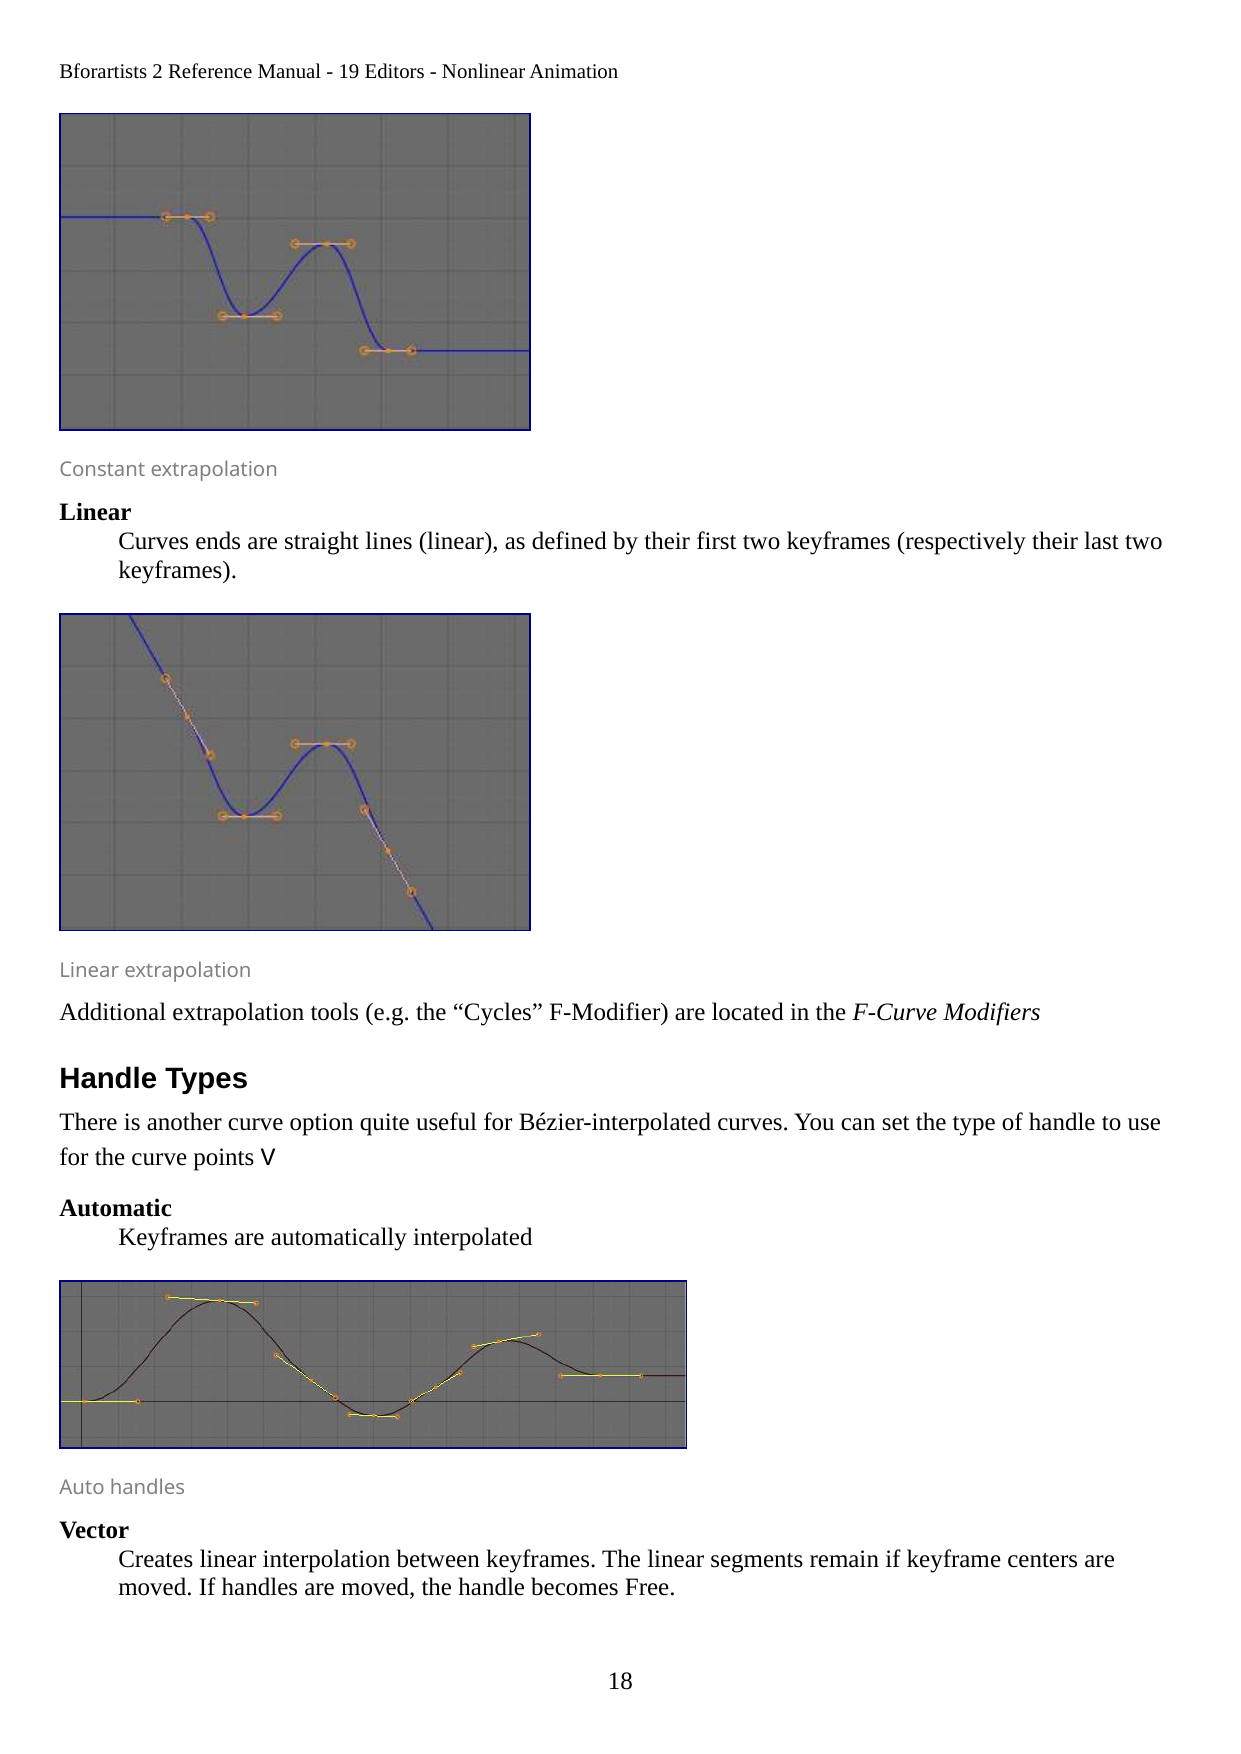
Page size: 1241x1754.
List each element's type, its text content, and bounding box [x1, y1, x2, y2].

text Constant extrapolation [59, 451, 1181, 483]
picture [61, 1282, 686, 1447]
text Additional extrapolation tools (e.g. the “Cycles” F-Modifier) are located in the F-Curve Modifiers [59, 997, 1181, 1026]
subtitle Vector [59, 1515, 1181, 1544]
text Auto handles [59, 1469, 1181, 1500]
subtitle Linear [59, 497, 1181, 526]
picture [61, 615, 529, 930]
list Curves ends are straight lines (linear), as defined by their first two keyframes (respectively their last two keyframes). [118, 526, 1181, 583]
text There is another curve option quite useful for Bézier-interpolated curves. You can set the type of handle to use for the curve points V [59, 1107, 1181, 1173]
subtitle Automatic [59, 1193, 1181, 1222]
subtitle Handle Types [59, 1061, 1181, 1095]
list Creates linear interpolation between keyframes. The linear segments remain if keyframe centers are moved. If handles are moved, the handle becomes Free. [118, 1544, 1181, 1601]
picture [61, 114, 529, 429]
text Linear extrapolation [59, 952, 1181, 983]
list Keyframes are automatically interpolated [118, 1222, 1181, 1251]
